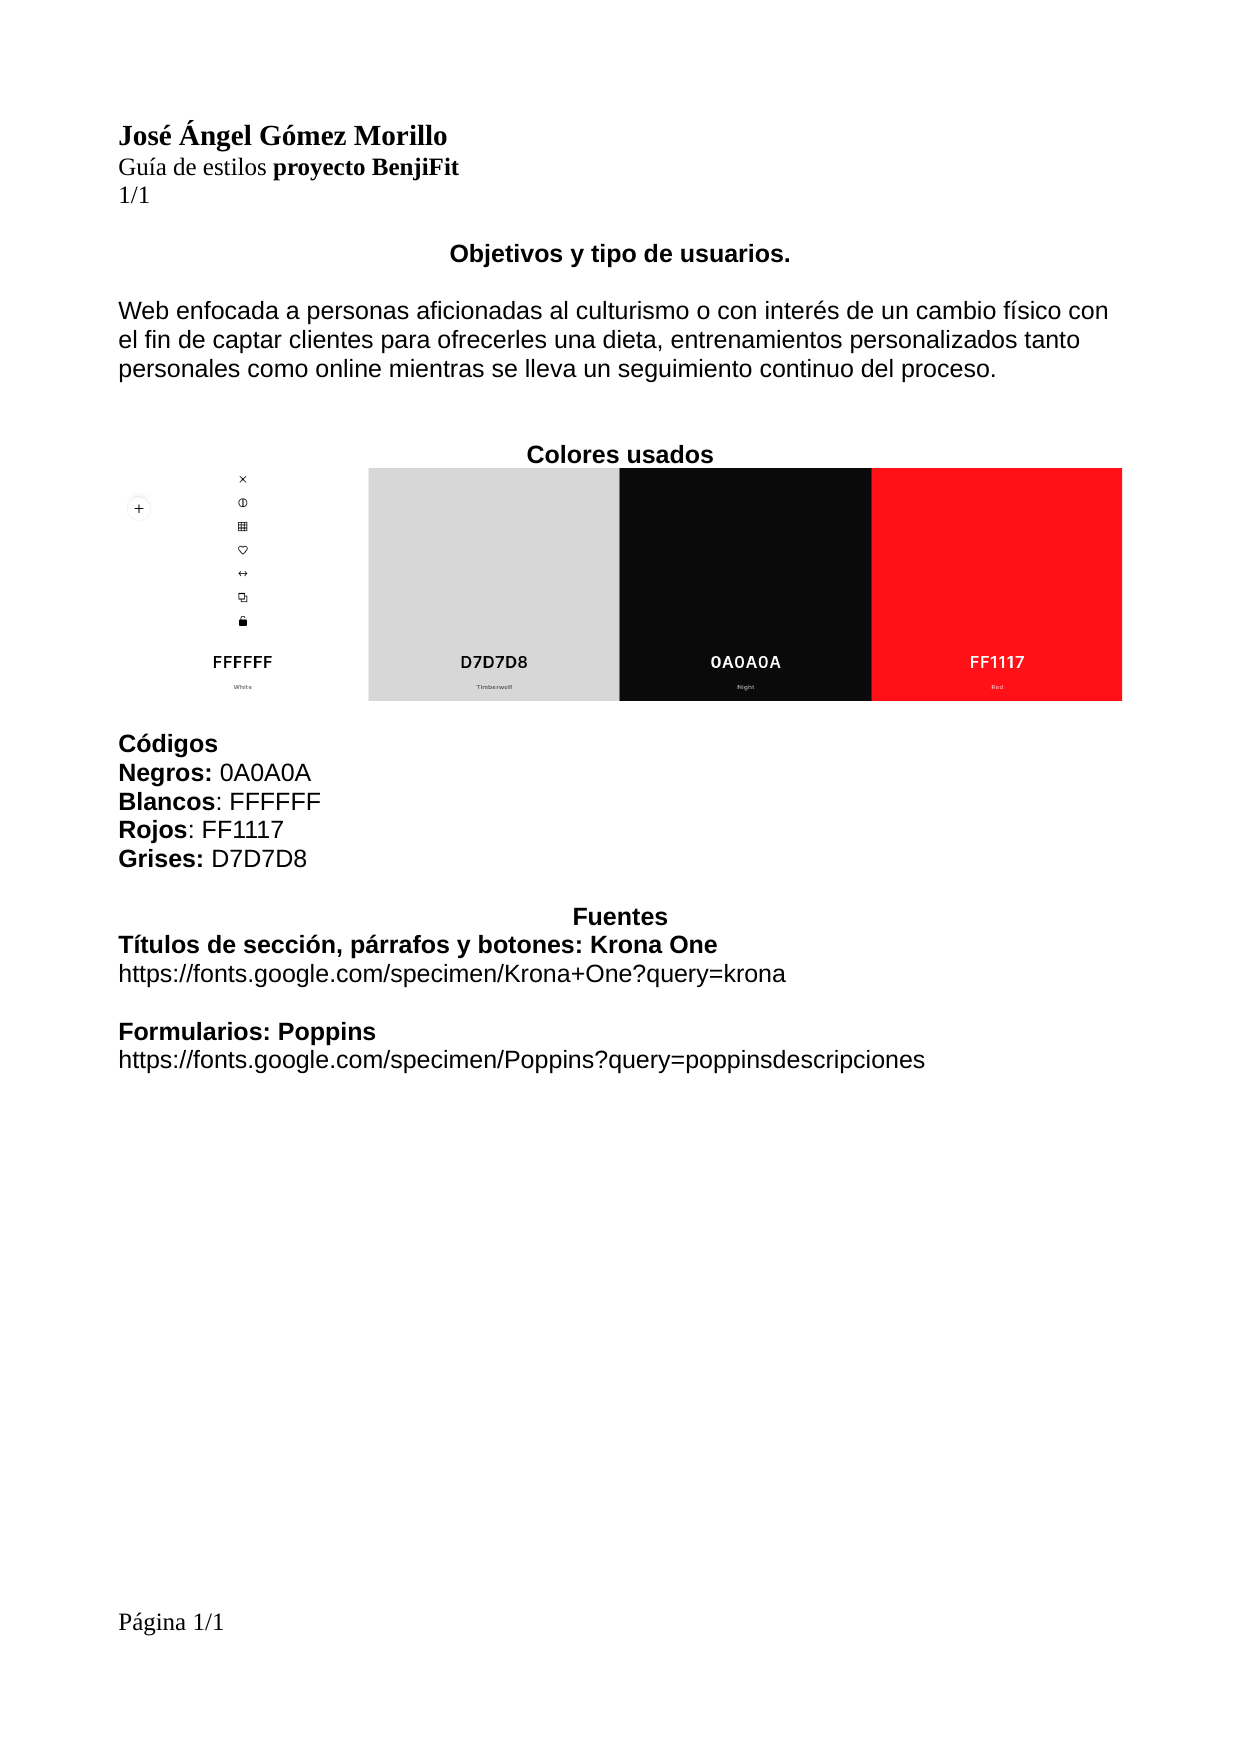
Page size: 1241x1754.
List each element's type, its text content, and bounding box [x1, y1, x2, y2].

text Códigos [118, 729, 1122, 758]
text Web enfocada a personas aficionadas al culturismo o con interés de un cambio físico con el fin de captar clientes para ofrecerles una dieta, entrenamientos personalizados tanto personales como online mientras se lleva un seguimiento continuo del proceso. [118, 296, 1122, 382]
text Colores usados [118, 440, 1122, 468]
text Blancos: FFFFFF [118, 787, 1122, 816]
text https://fonts.google.com/specimen/Poppins?query=poppinsdescripciones [118, 1046, 1122, 1074]
text Objetivos y tipo de usuarios. [118, 239, 1122, 267]
text https://fonts.google.com/specimen/Krona+One?query=krona [118, 959, 1122, 988]
text Rojos: FF1117 [118, 816, 1122, 844]
text Grises: D7D7D8 [118, 844, 1122, 873]
text Fuentes [118, 902, 1122, 931]
text Formularios: Poppins [118, 1017, 1122, 1046]
text Negros: 0A0A0A [118, 758, 1122, 787]
text Títulos de sección, párrafos y botones: Krona One [118, 931, 1122, 959]
picture [118, 468, 1123, 701]
